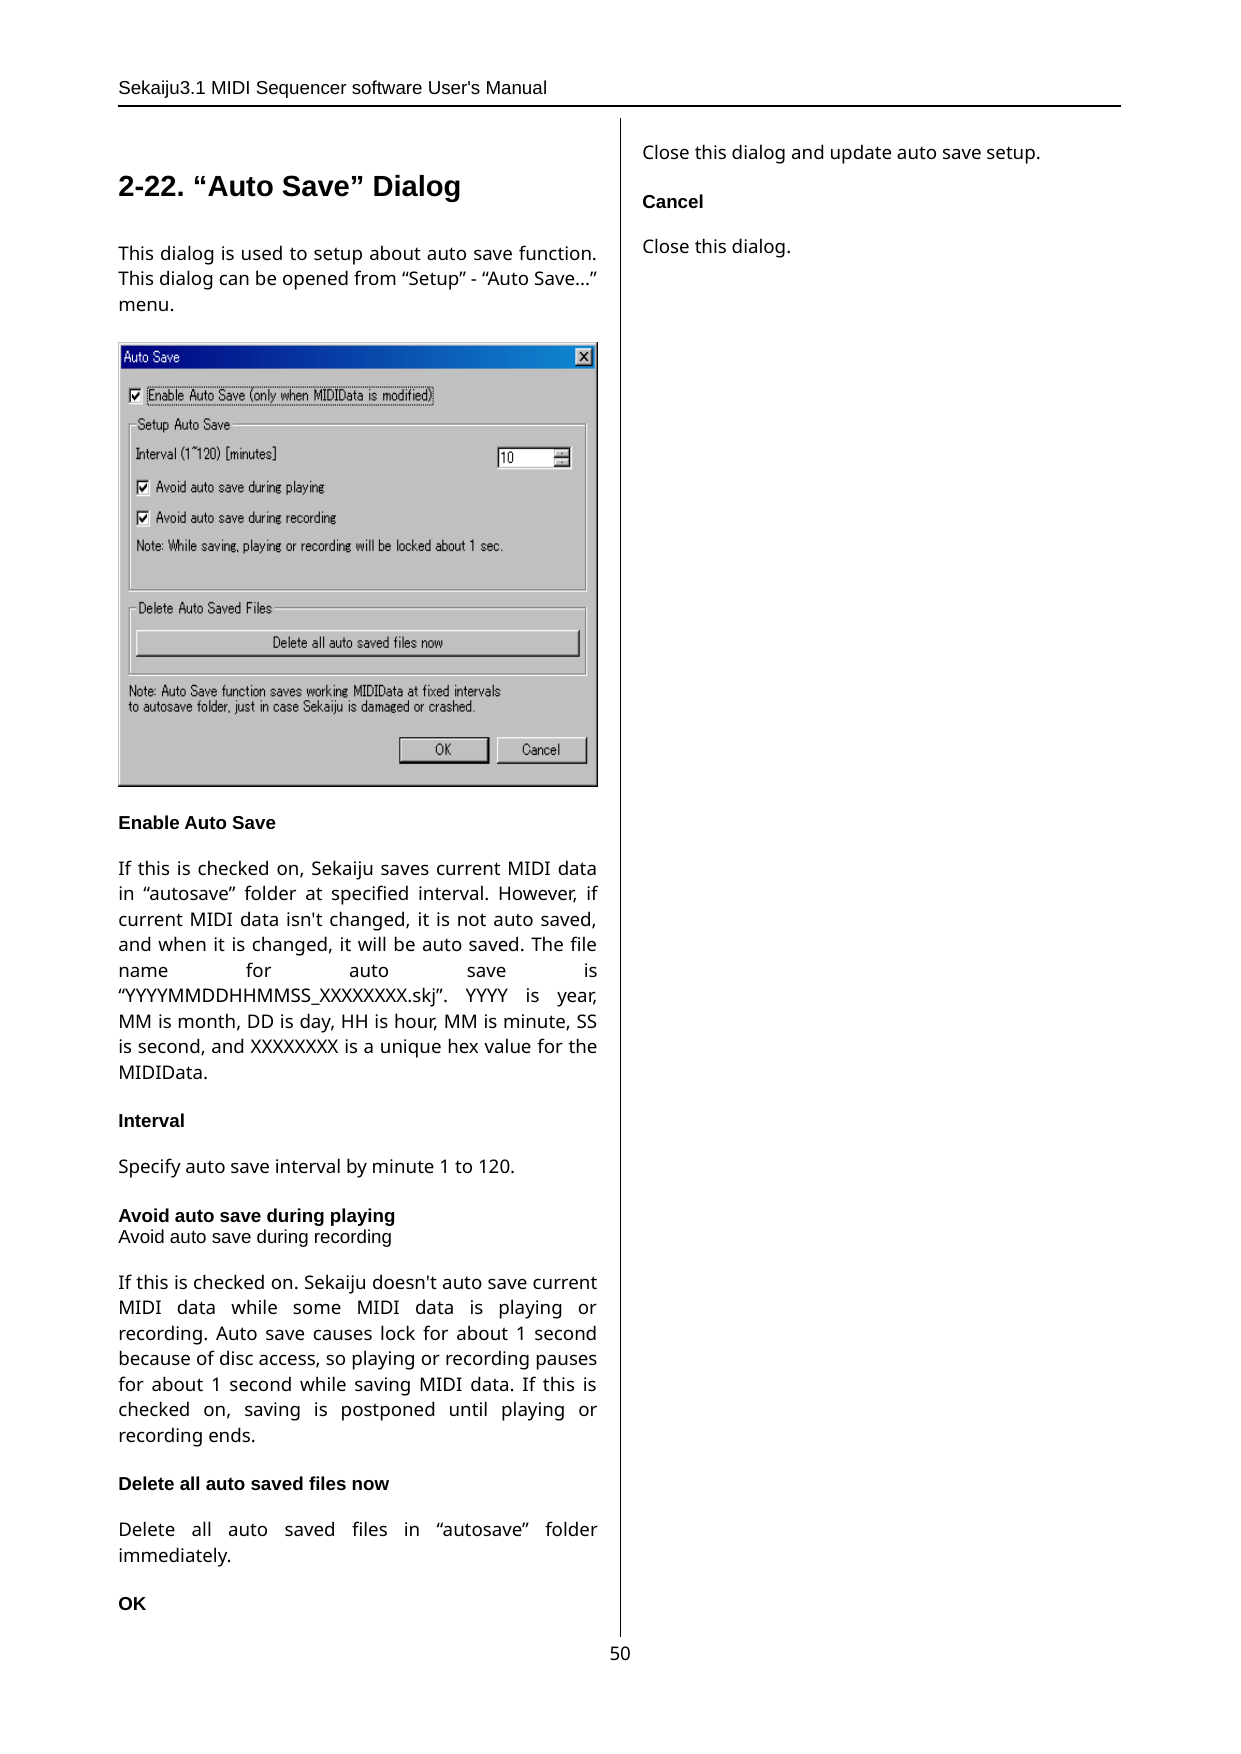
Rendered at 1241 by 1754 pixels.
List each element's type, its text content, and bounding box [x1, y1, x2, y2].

text Avoid auto save during playing [118, 1204, 598, 1226]
picture [118, 342, 598, 787]
text Delete all auto saved files now [118, 1473, 598, 1495]
text Interval [118, 1110, 598, 1132]
text Close this dialog. [642, 234, 1122, 259]
text If this is checked on, Sekaiju saves current MIDI data in “autosave” folder at specified interval. However, if current MIDI data isn't changed, it is not auto saved, and when it is changed, it will be auto saved. The file name for auto save is “YYYYMMDDHHMMSS_XXXXXXXX.skj”. YYYY is year, MM is month, DD is day, HH is hour, MM is minute, SS is second, and XXXXXXXX is a unique hex value for the MIDIData. [118, 855, 598, 1085]
text Avoid auto save during recording [118, 1226, 598, 1247]
text Cancel [642, 191, 1122, 212]
text OK [118, 1593, 598, 1614]
text This dialog is used to setup about auto save function. This dialog can be opened from “Setup” - “Auto Save...” menu. [118, 240, 598, 317]
text Enable Auto Save [118, 812, 598, 833]
text If this is checked on. Sekaiju doesn't auto save current MIDI data while some MIDI data is playing or recording. Auto save causes lock for about 1 second because of disc access, so playing or recording pauses for about 1 second while saving MIDI data. If this is checked on, saving is postponed until playing or recording ends. [118, 1269, 598, 1448]
text Specify auto save interval by minute 1 to 120. [118, 1153, 598, 1179]
text Delete all auto saved files in “autosave” folder immediately. [118, 1516, 598, 1567]
text Close this dialog and update auto save setup. [642, 140, 1122, 165]
subtitle 2-22. “Auto Save” Dialog [118, 169, 598, 202]
